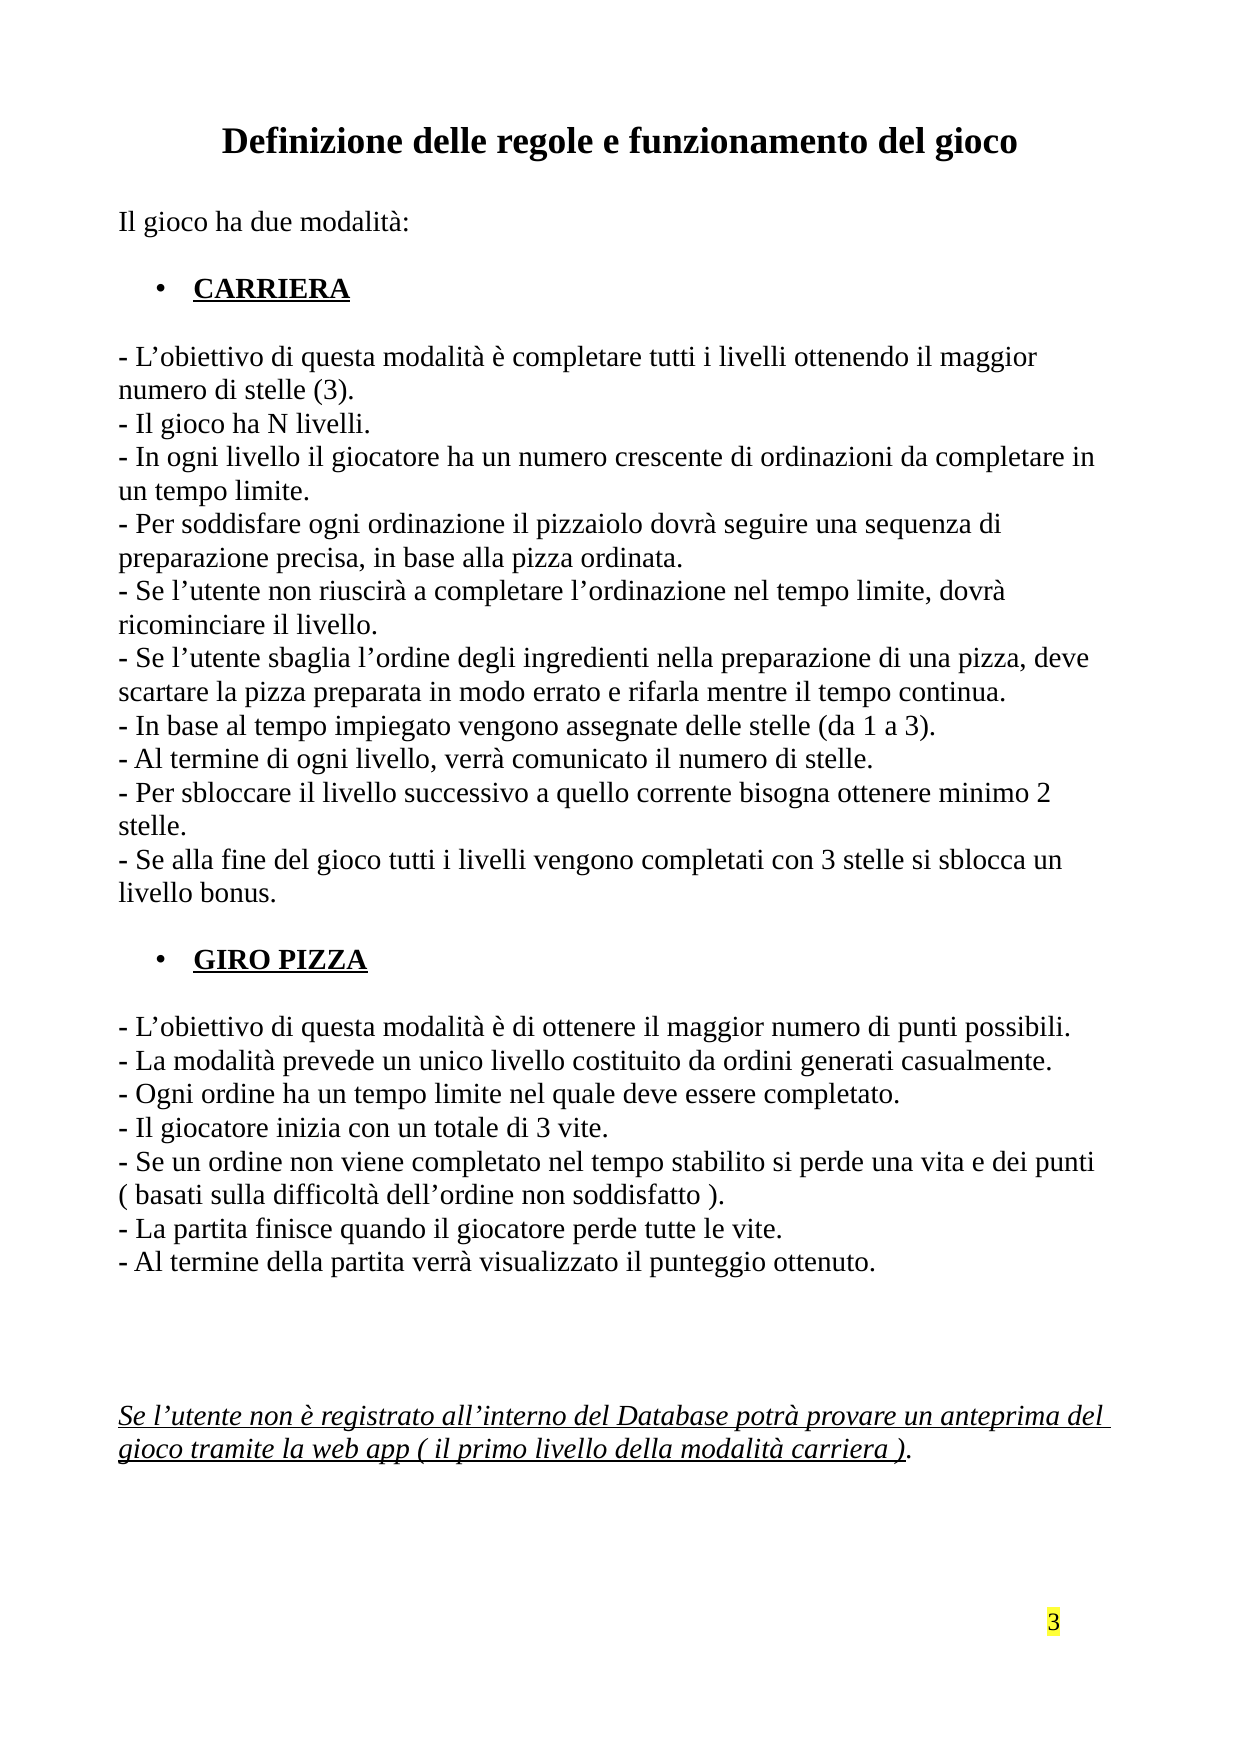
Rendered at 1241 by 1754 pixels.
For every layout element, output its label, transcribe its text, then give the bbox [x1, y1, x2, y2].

text - Il gioco ha N livelli. [118, 406, 1122, 439]
text Definizione delle regole e funzionamento del gioco [118, 118, 1122, 161]
text - In ogni livello il giocatore ha un numero crescente di ordinazioni da completare in un tempo limite. [118, 439, 1122, 506]
text - Per sbloccare il livello successivo a quello corrente bisogna ottenere minimo 2 stelle. [118, 775, 1122, 842]
list CARRIERA [156, 271, 1122, 305]
text - Se alla fine del gioco tutti i livelli vengono completati con 3 stelle si sblocca un livello bonus. [118, 842, 1122, 909]
text - Il giocatore inizia con un totale di 3 vite. [118, 1110, 1122, 1144]
text - In base al tempo impiegato vengono assegnate delle stelle (da 1 a 3). [118, 708, 1122, 741]
text - Se un ordine non viene completato nel tempo stabilito si perde una vita e dei punti ( basati sulla difficoltà dell’ordine non soddisfatto ). [118, 1144, 1122, 1211]
list GIRO PIZZA [156, 942, 1122, 976]
text Se l’utente non è registrato all’interno del Database potrà provare un anteprima del gioco tramite la web app ( il primo livello della modalità carriera ). [118, 1398, 1122, 1465]
text - La partita finisce quando il giocatore perde tutte le vite. [118, 1211, 1122, 1244]
text - Per soddisfare ogni ordinazione il pizzaiolo dovrà seguire una sequenza di preparazione precisa, in base alla pizza ordinata. [118, 506, 1122, 573]
text - Se l’utente sbaglia l’ordine degli ingredienti nella preparazione di una pizza, deve scartare la pizza preparata in modo errato e rifarla mentre il tempo continua. [118, 641, 1122, 708]
text - Al termine della partita verrà visualizzato il punteggio ottenuto. [118, 1244, 1122, 1278]
text Il gioco ha due modalità: [118, 204, 1122, 238]
text - Se l’utente non riuscirà a completare l’ordinazione nel tempo limite, dovrà ricominciare il livello. [118, 573, 1122, 641]
text - Al termine di ogni livello, verrà comunicato il numero di stelle. [118, 741, 1122, 775]
text - Ogni ordine ha un tempo limite nel quale deve essere completato. [118, 1077, 1122, 1110]
text - L’obiettivo di questa modalità è di ottenere il maggior numero di punti possibili. [118, 1009, 1122, 1043]
text - La modalità prevede un unico livello costituito da ordini generati casualmente. [118, 1043, 1122, 1077]
text - L’obiettivo di questa modalità è completare tutti i livelli ottenendo il maggior numero di stelle (3). [118, 339, 1122, 406]
